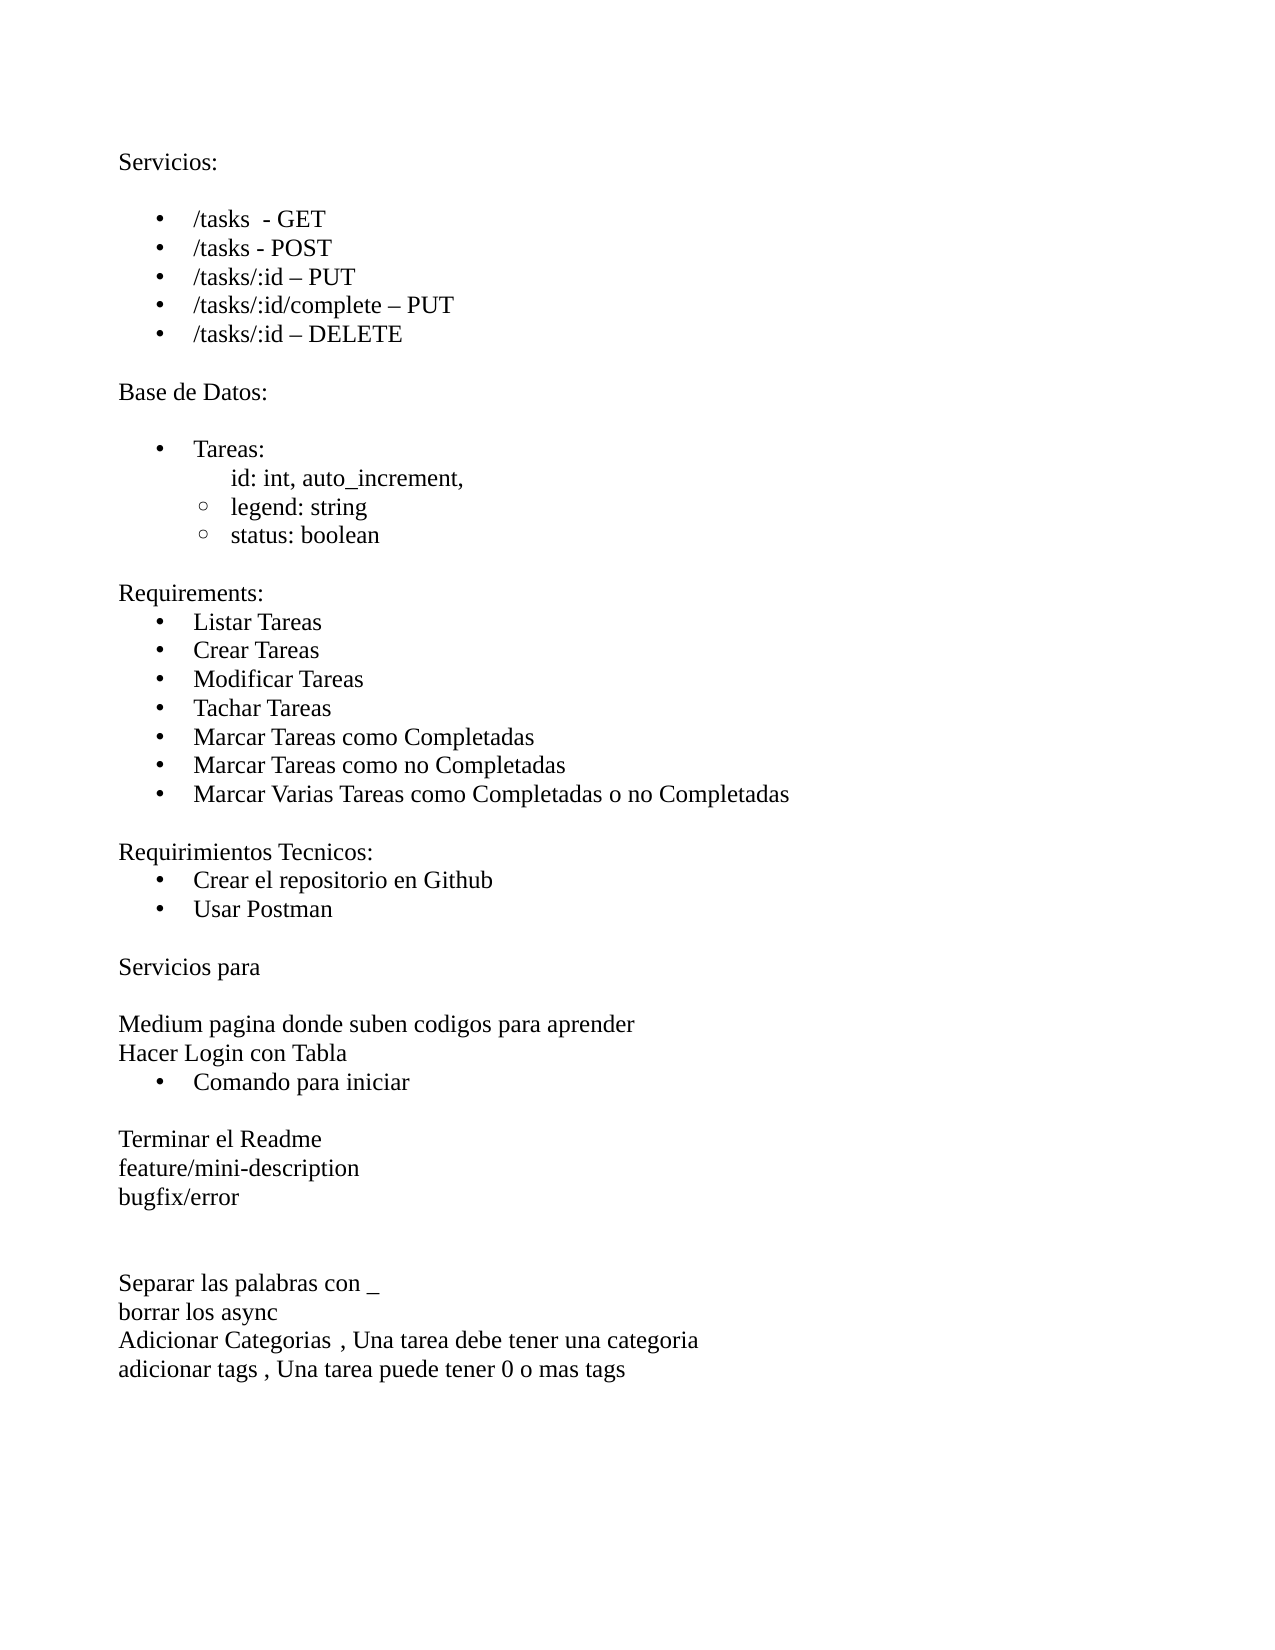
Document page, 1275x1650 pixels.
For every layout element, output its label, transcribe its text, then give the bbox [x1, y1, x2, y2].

text Requirimientos Tecnicos: [118, 837, 1157, 866]
text Terminar el Readme [118, 1124, 1157, 1153]
list Marcar Tareas como no Completadas [156, 751, 1157, 779]
list Crear el repositorio en Github [156, 866, 1157, 894]
list /tasks - POST [156, 233, 1157, 262]
text Base de Datos: [118, 377, 1157, 406]
list /tasks/:id/complete – PUT [156, 291, 1157, 319]
text Medium pagina donde suben codigos para aprender [118, 1009, 1157, 1038]
text Servicios para [118, 952, 1157, 981]
text Separar las palabras con _ [118, 1268, 1157, 1297]
text Requirements: [118, 578, 1157, 607]
list Comando para iniciar [156, 1067, 1157, 1096]
list Modificar Tareas [156, 664, 1157, 693]
list status: boolean [193, 521, 1157, 549]
list /tasks - GET [156, 204, 1157, 233]
list id: int, auto_increment, [193, 463, 1157, 492]
list Marcar Varias Tareas como Completadas o no Completadas [156, 779, 1157, 808]
text Servicios: [118, 147, 1157, 176]
list Tachar Tareas [156, 693, 1157, 722]
list /tasks/:id – DELETE [156, 319, 1157, 348]
text bugfix/error [118, 1182, 1157, 1211]
list Crear Tareas [156, 636, 1157, 664]
list Listar Tareas [156, 607, 1157, 636]
text adicionar tags , Una tarea puede tener 0 o mas tags [118, 1354, 1157, 1383]
text Adicionar Categorias , Una tarea debe tener una categoria [118, 1326, 1157, 1354]
list Tareas: [156, 434, 1157, 463]
text Hacer Login con Tabla [118, 1038, 1157, 1067]
list Marcar Tareas como Completadas [156, 722, 1157, 751]
list Usar Postman [156, 894, 1157, 923]
text feature/mini-description [118, 1153, 1157, 1182]
list legend: string [193, 492, 1157, 521]
list /tasks/:id – PUT [156, 262, 1157, 291]
text borrar los async [118, 1297, 1157, 1326]
